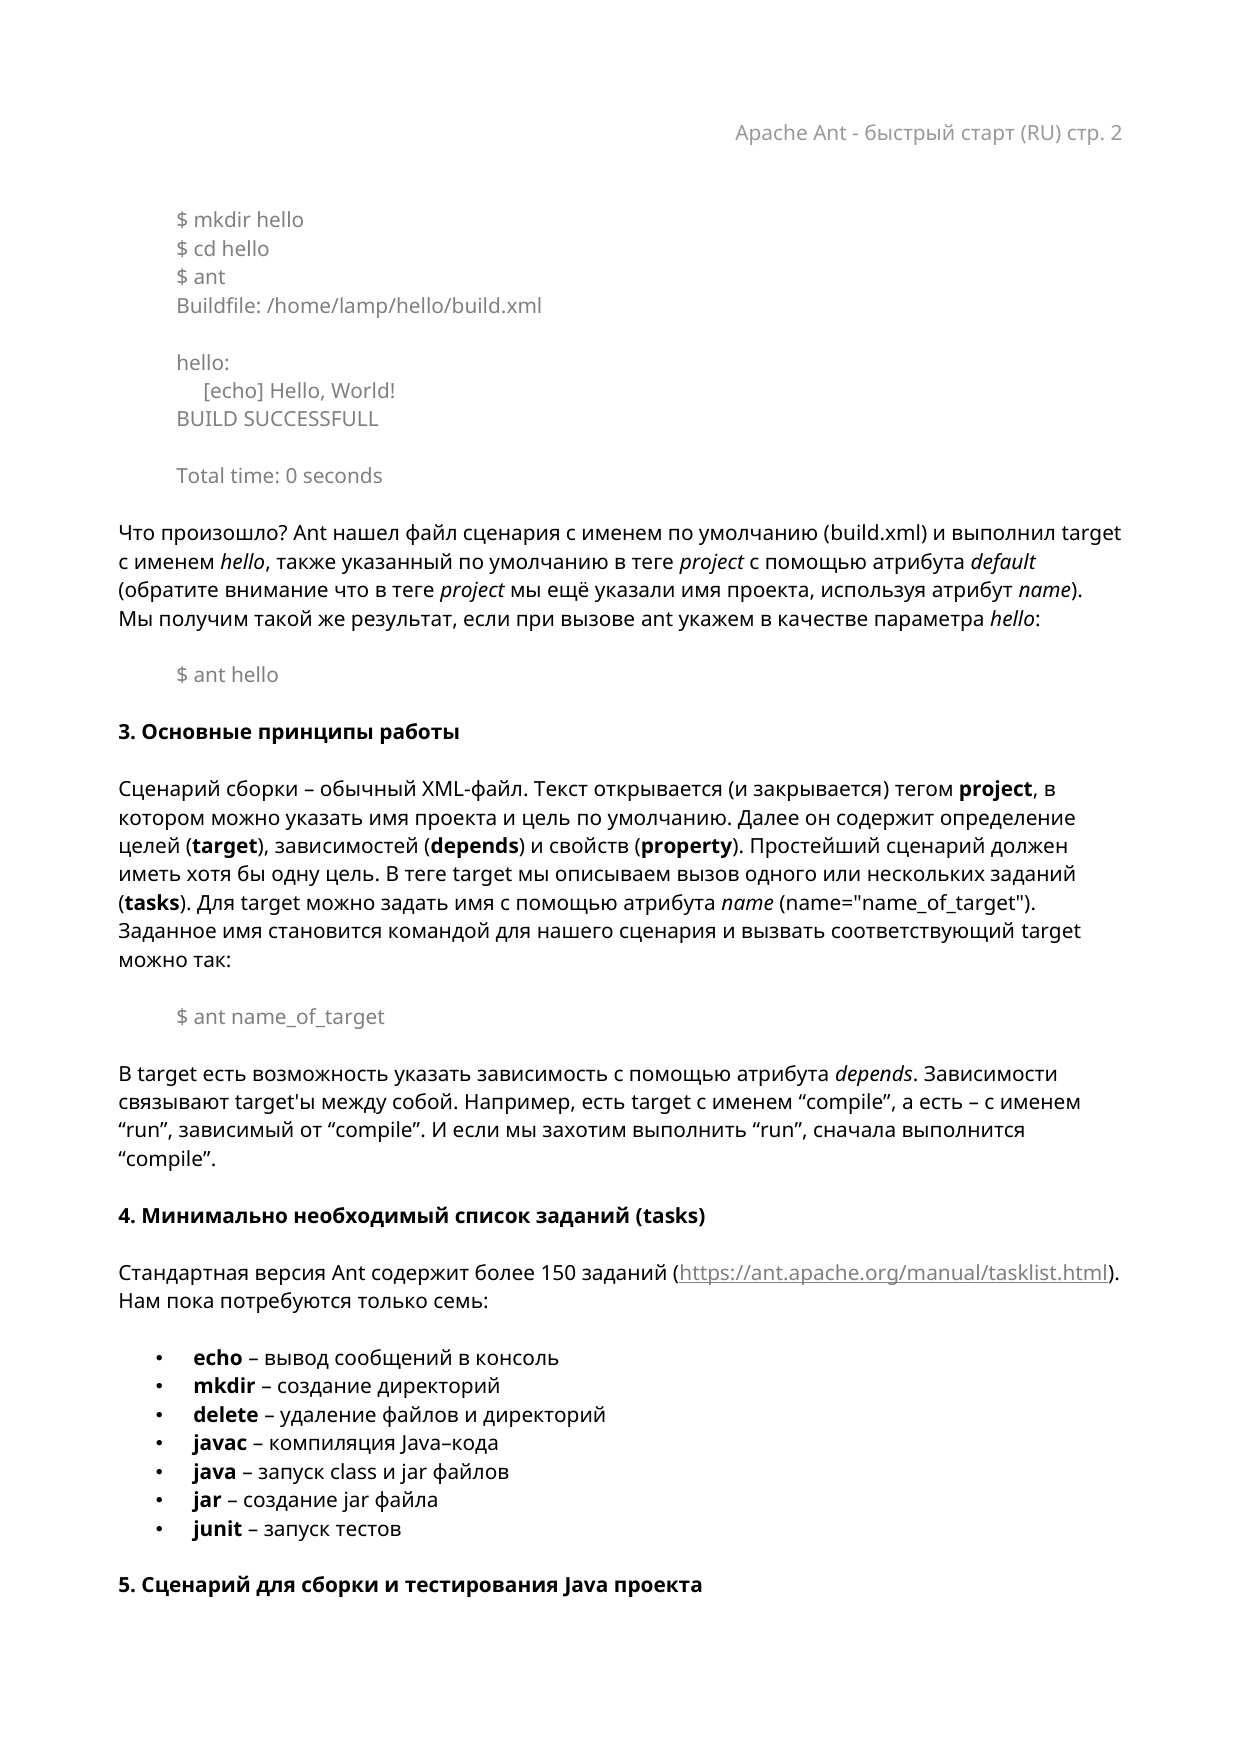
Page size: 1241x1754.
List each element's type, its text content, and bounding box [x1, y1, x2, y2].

text 5. Сценарий для сборки и тестирования Java проекта [118, 1571, 1122, 1599]
text [echo] Hello, World! [176, 376, 1122, 404]
text Сценарий сборки – обычный XML-файл. Текст открывается (и закрывается) тегом project, в котором можно указать имя проекта и цель по умолчанию. Далее он содержит определение целей (target), зависимостей (depends) и свойств (property). Простейший сценарий должен иметь хотя бы одну цель. В теге target мы описываем вызов одного или нескольких заданий (tasks). Для target можно задать имя с помощью атрибута name (name="name_of_target"). Заданное имя становится командой для нашего сценария и вызвать соответствующий target можно так: [118, 774, 1122, 973]
text $ cd hello $ ant [176, 234, 1122, 291]
list java – запуск class и jar файлов [156, 1457, 1122, 1485]
text BUILD SUCCESSFULL [176, 404, 1122, 433]
list echo – вывод сообщений в консоль [156, 1343, 1122, 1371]
text 3. Основные принципы работы [118, 717, 1122, 746]
text 4. Минимально необходимый список заданий (tasks) [118, 1201, 1122, 1229]
text Стандартная версия Ant содержит более 150 заданий (https://ant.apache.org/manual/tasklist.html). Нам пока потребуются только семь: [118, 1258, 1122, 1314]
list delete – удаление файлов и директорий [156, 1400, 1122, 1428]
text В target есть возможность указать зависимость с помощью атрибута depends. Зависимости связывают target'ы между собой. Например, есть target c именем “compile”, а есть – с именем “run”, зависимый от “compile”. И если мы захотим выполнить “run”, сначала выполнится “compile”. [118, 1059, 1122, 1172]
text $ ant name_of_target [176, 1002, 1122, 1030]
text $ mkdir hello [176, 206, 1122, 234]
text $ ant hello [176, 661, 1122, 689]
text Total time: 0 seconds [176, 461, 1122, 490]
text Что произошло? Ant нашел файл сценария с именем по умолчанию (build.xml) и выполнил target c именем hello, также указанный по умолчанию в теге project с помощью атрибута default (обратите внимание что в теге project мы ещё указали имя проекта, используя атрибут name). Мы получим такой же результат, если при вызове ant укажем в качестве параметра hello: [118, 518, 1122, 632]
list javac – компиляция Java–кода [156, 1428, 1122, 1457]
list mkdir – создание директорий [156, 1371, 1122, 1400]
text hello: [176, 348, 1122, 376]
text Buildfile: /home/lamp/hello/build.xml [176, 291, 1122, 319]
list junit – запуск тестов [156, 1514, 1122, 1542]
list jar – создание jar файла [156, 1485, 1122, 1514]
